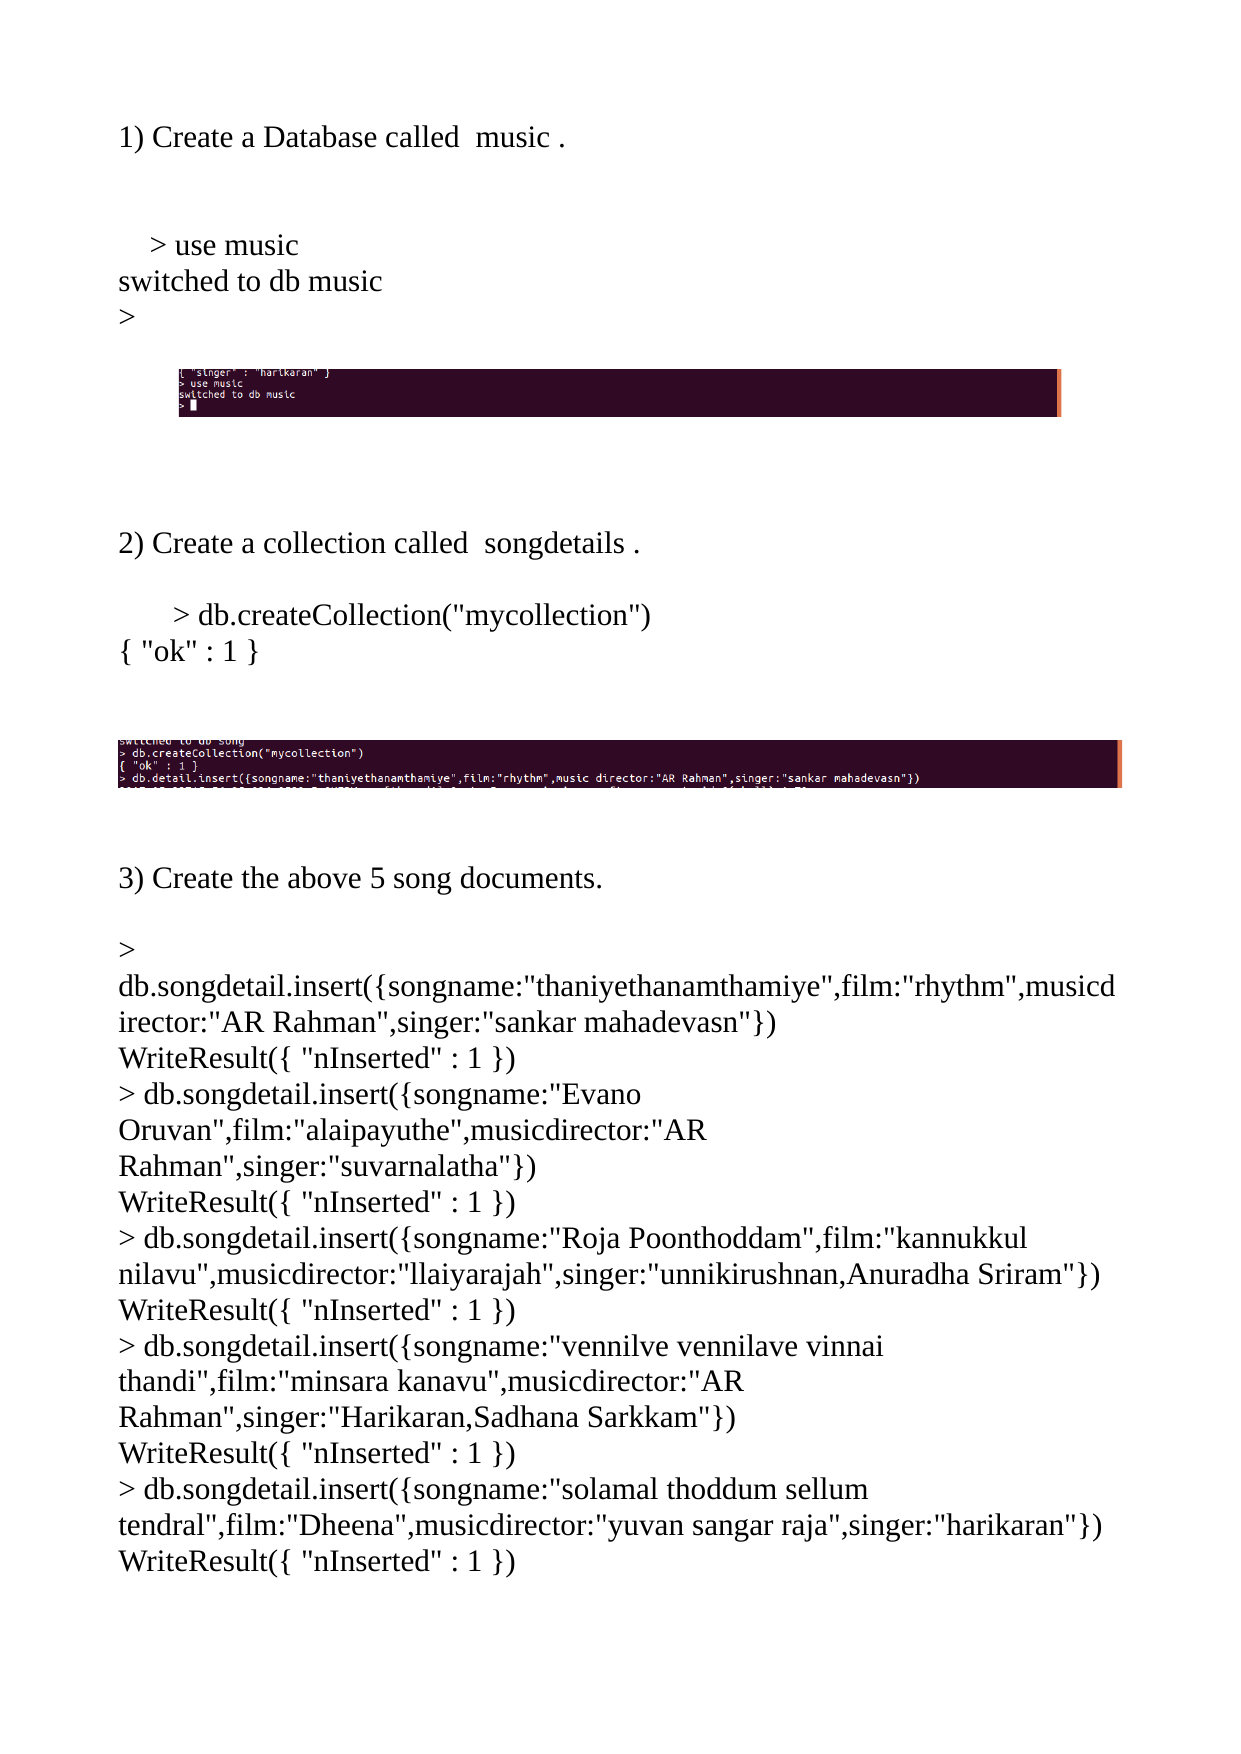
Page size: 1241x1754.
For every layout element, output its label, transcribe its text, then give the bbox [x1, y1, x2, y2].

picture [118, 740, 1123, 788]
text > db.songdetail.insert({songname:"Roja Poonthoddam",film:"kannukkul nilavu",musicdirector:"llaiyarajah",singer:"unnikirushnan,Anuradha Sriram"}) [118, 1219, 1122, 1291]
text WriteResult({ "nInserted" : 1 }) [118, 1183, 1122, 1219]
picture [178, 398, 1062, 417]
text > db.createCollection("mycollection") [118, 596, 1122, 632]
text WriteResult({ "nInserted" : 1 }) [118, 1542, 1122, 1578]
text > [118, 298, 1122, 334]
text > use music [118, 226, 1122, 262]
text switched to db music [118, 262, 1122, 298]
text > db.songdetail.insert({songname:"vennilve vennilave vinnai thandi",film:"minsara kanavu",musicdirector:"AR Rahman",singer:"Harikaran,Sadhana Sarkkam"}) [118, 1327, 1122, 1434]
text { "ok" : 1 } [118, 632, 1122, 668]
text WriteResult({ "nInserted" : 1 }) [118, 1291, 1122, 1327]
text > db.songdetail.insert({songname:"Evano Oruvan",film:"alaipayuthe",musicdirector:"AR Rahman",singer:"suvarnalatha"}) [118, 1075, 1122, 1183]
text > db.songdetail.insert({songname:"solamal thoddum sellum tendral",film:"Dheena",musicdirector:"yuvan sangar raja",singer:"harikaran"}) [118, 1471, 1122, 1542]
text WriteResult({ "nInserted" : 1 }) [118, 1039, 1122, 1075]
text 2) Create a collection called ​ songdetails​ . [118, 524, 1122, 560]
text WriteResult({ "nInserted" : 1 }) [118, 1434, 1122, 1471]
text > db.songdetail.insert({songname:"thaniyethanamthamiye",film:"rhythm",musicdirector:"AR Rahman",singer:"sankar mahadevasn"}) [118, 931, 1122, 1039]
text 3) Create the above 5 song documents. [118, 859, 1122, 896]
text 1) Create a Database called ​ music​ . [118, 118, 1122, 154]
